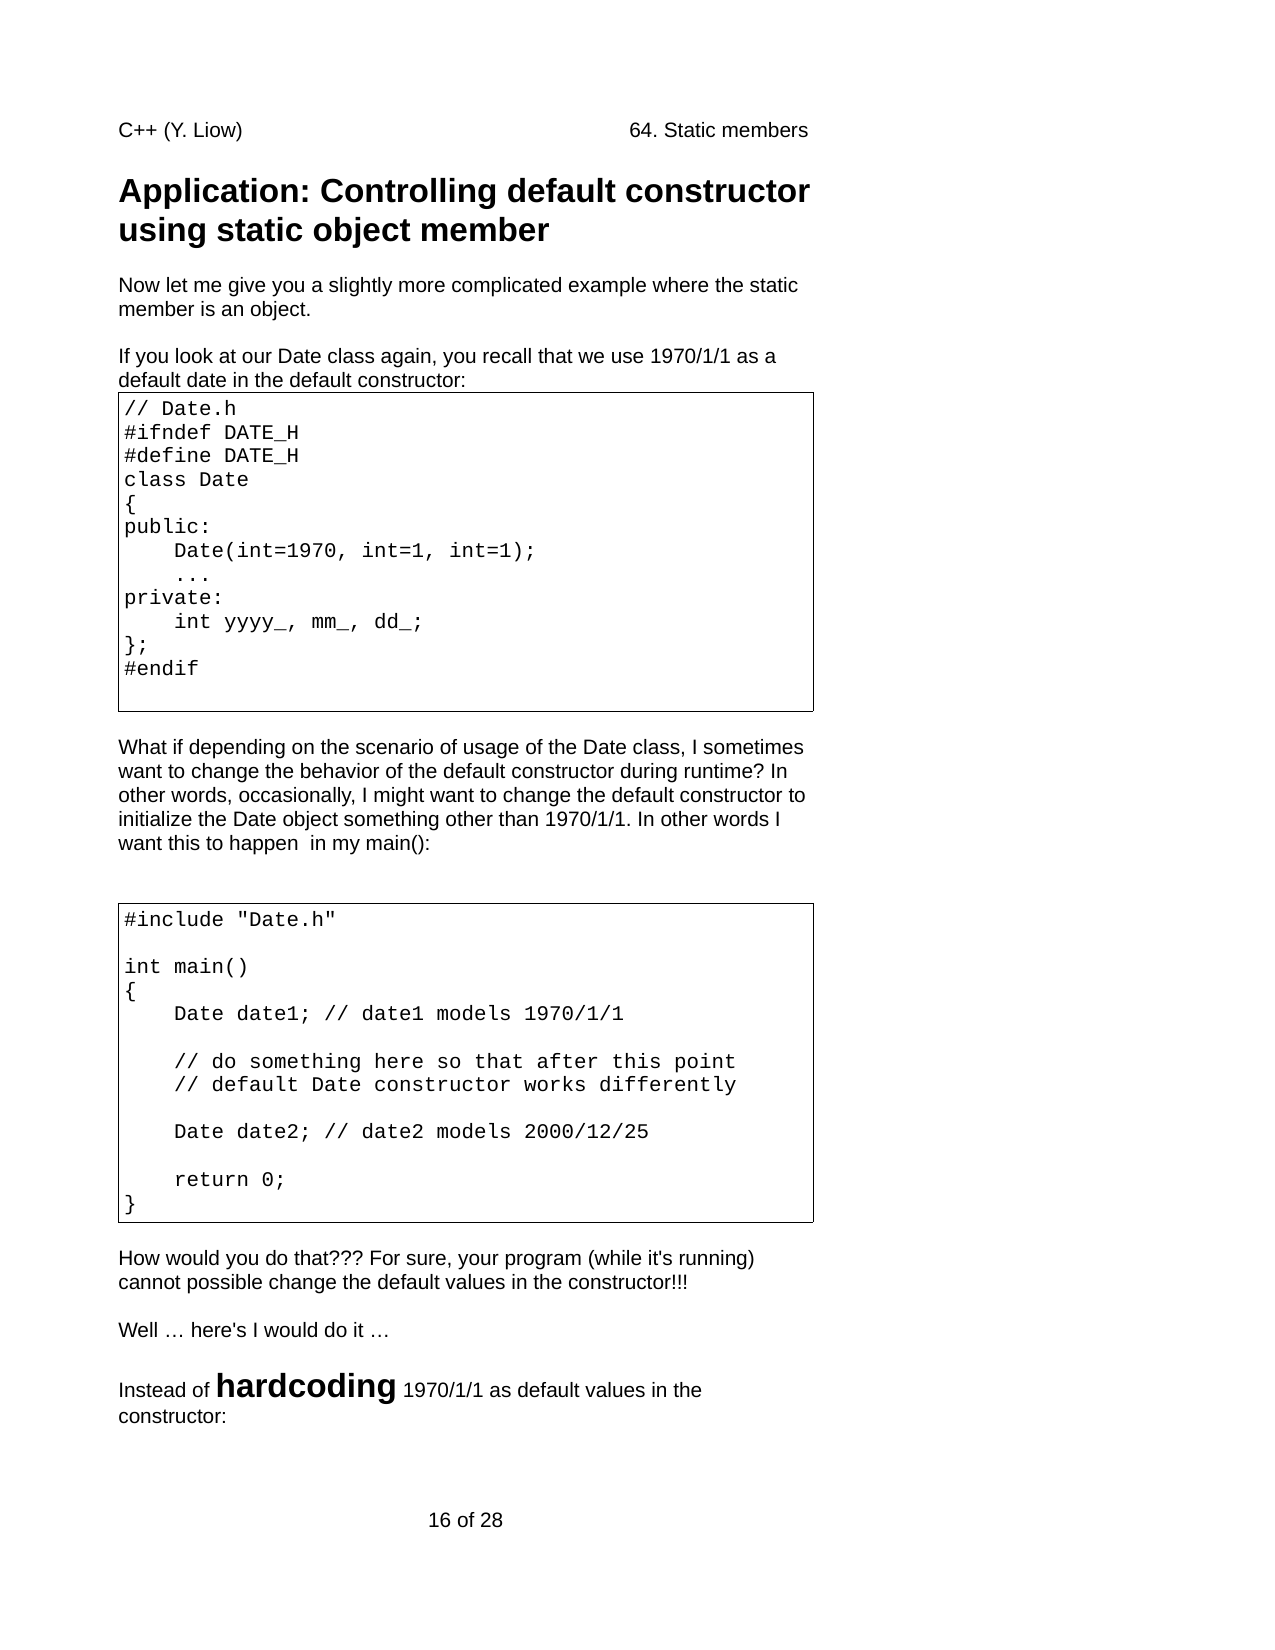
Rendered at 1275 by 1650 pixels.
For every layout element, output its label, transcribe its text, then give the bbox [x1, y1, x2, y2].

text What if depending on the scenario of usage of the Date class, I sometimes want to change the behavior of the default constructor during runtime? In other words, occasionally, I might want to change the default constructor to initialize the Date object something other than 1970/1/1. In other words I want this to happen in my main(): [118, 735, 813, 855]
text Application: Controlling default constructor using static object member [118, 172, 813, 248]
table_header // Date.h #ifndef DATE_H #define DATE_H class Date { public: Date(int=1970, int=1, int=1); ... private: int yyyy_, mm_, dd_; }; #endif [119, 393, 813, 711]
text Now let me give you a slightly more complicated example where the static member is an object. [118, 272, 813, 320]
text If you look at our Date class again, you recall that we use 1970/1/1 as a default date in the default constructor: [118, 344, 813, 392]
table_header #include "Date.h" int main() { Date date1; // date1 models 1970/1/1 // do something here so that after this point // default Date constructor works differently Date date2; // date2 models 2000/12/25 return 0; } [119, 904, 813, 1222]
text How would you do that??? For sure, your program (while it's running) cannot possible change the default values in the constructor!!! [118, 1246, 813, 1294]
text Instead of hardcoding 1970/1/1 as default values in the constructor: [118, 1366, 813, 1428]
text Well … here's I would do it … [118, 1318, 813, 1342]
